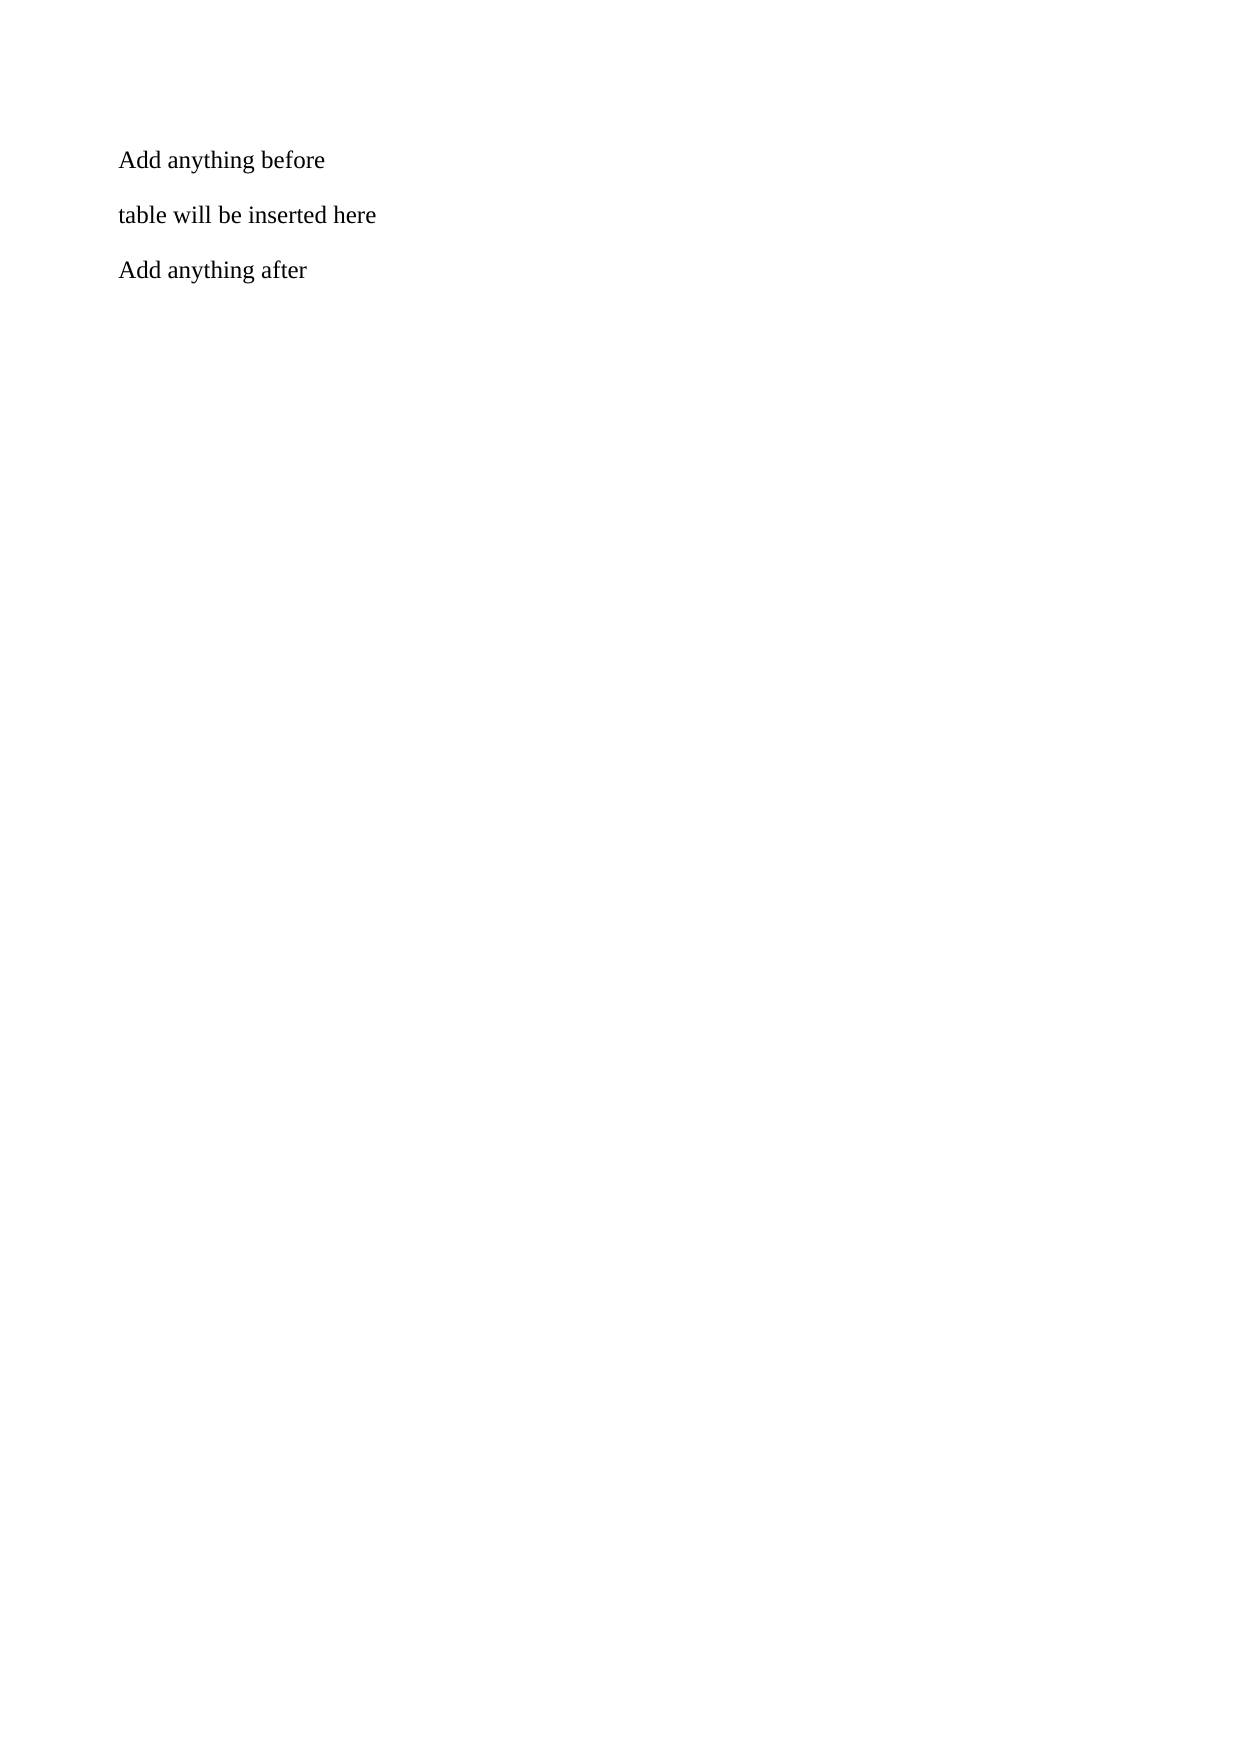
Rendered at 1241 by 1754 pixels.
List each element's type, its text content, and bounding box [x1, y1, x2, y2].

text Add anything after [118, 257, 1122, 284]
text table will be inserted here [118, 201, 1122, 229]
text Add anything before [118, 146, 1122, 173]
